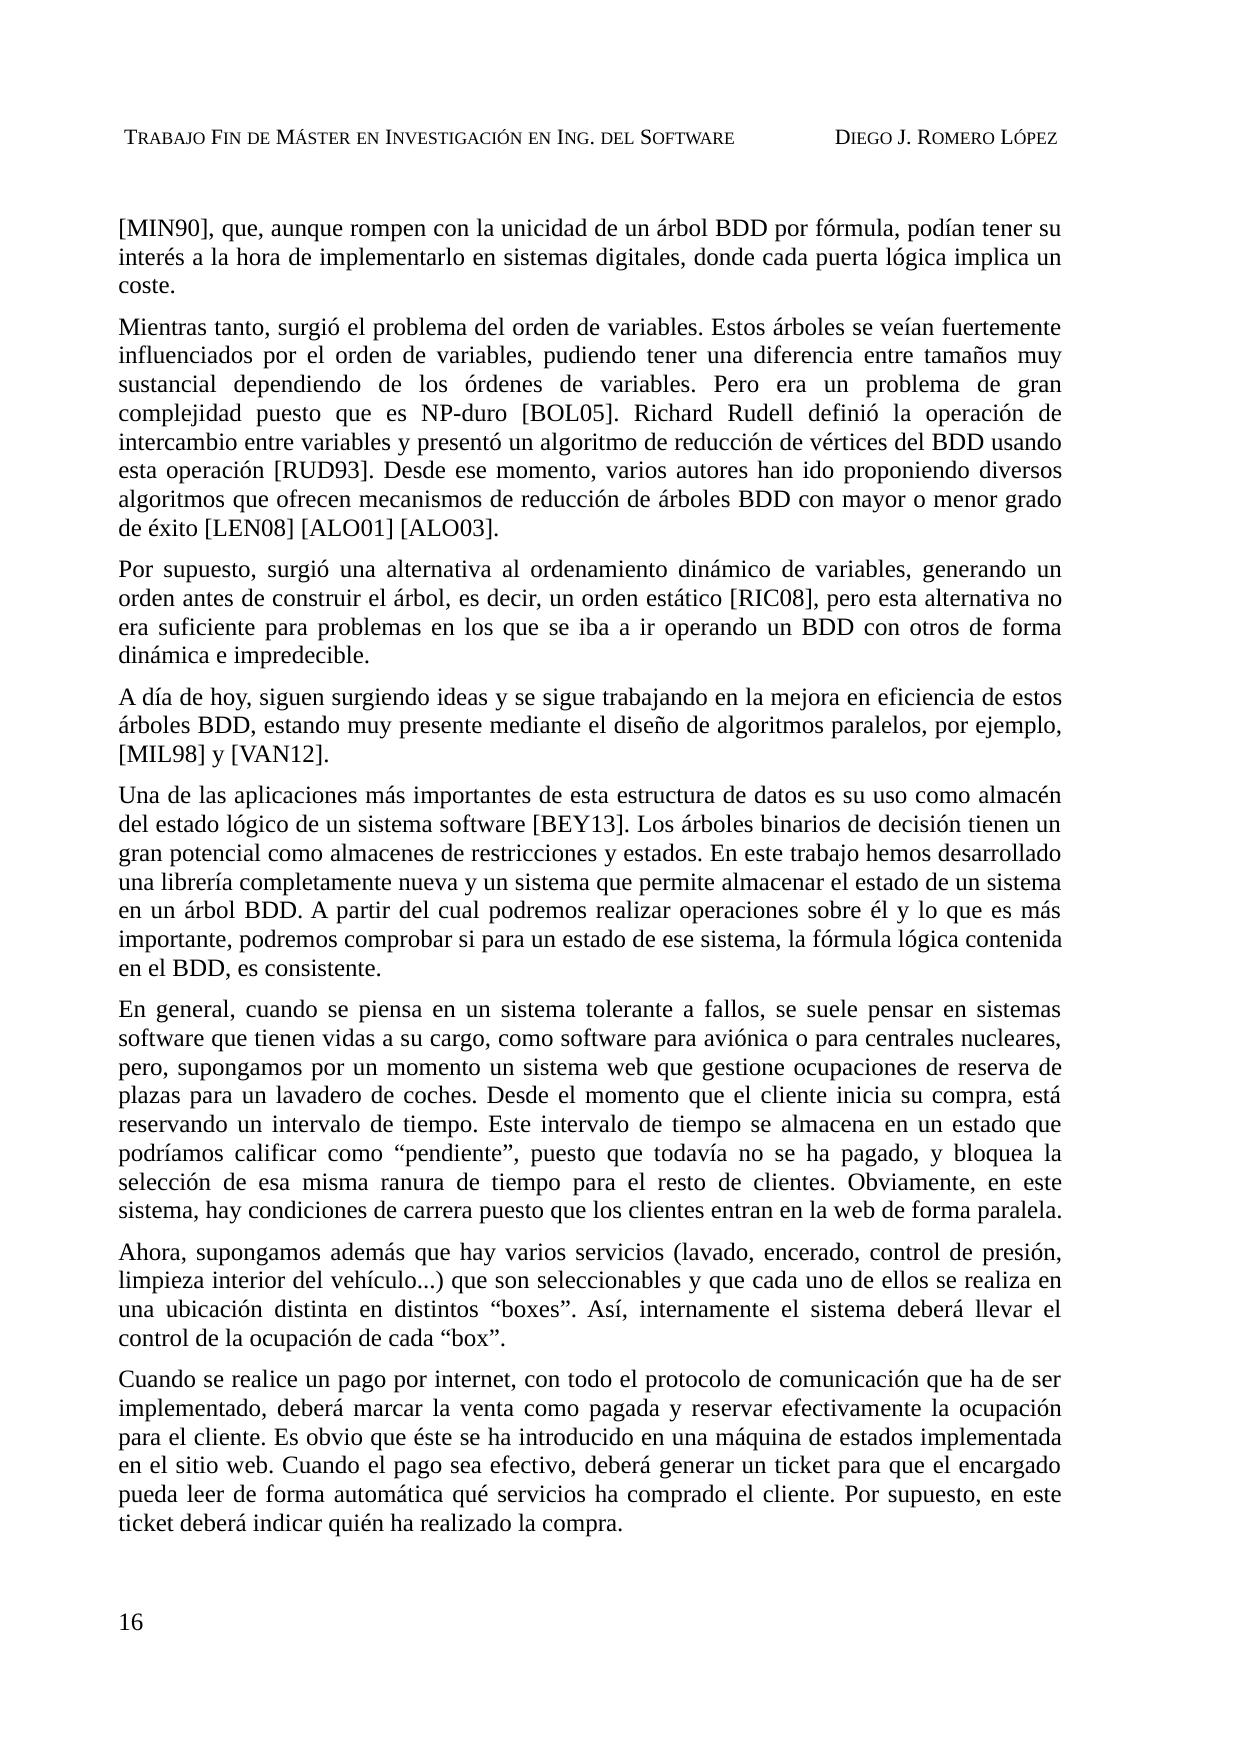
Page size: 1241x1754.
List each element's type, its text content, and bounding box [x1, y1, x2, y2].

text Cuando se realice un pago por internet, con todo el protocolo de comunicación que ha de ser implementado, deberá marcar la venta como pagada y reservar efectivamente la ocupación para el cliente. Es obvio que éste se ha introducido en una máquina de estados implementada en el sitio web. Cuando el pago sea efectivo, deberá generar un ticket para que el encargado pueda leer de forma automática qué servicios ha comprado el cliente. Por supuesto, en este ticket deberá indicar quién ha realizado la compra. [118, 1364, 1063, 1537]
text Una de las aplicaciones más importantes de esta estructura de datos es su uso como almacén del estado lógico de un sistema software [BEY13]. Los árboles binarios de decisión tienen un gran potencial como almacenes de restricciones y estados. En este trabajo hemos desarrollado una librería completamente nueva y un sistema que permite almacenar el estado de un sistema en un árbol BDD. A partir del cual podremos realizar operaciones sobre él y lo que es más importante, podremos comprobar si para un estado de ese sistema, la fórmula lógica contenida en el BDD, es consistente. [118, 781, 1063, 982]
text A día de hoy, siguen surgiendo ideas y se sigue trabajando en la mejora en eficiencia de estos árboles BDD, estando muy presente mediante el diseño de algoritmos paralelos, por ejemplo, [MIL98] y [VAN12]. [118, 682, 1063, 768]
text En general, cuando se piensa en un sistema tolerante a fallos, se suele pensar en sistemas software que tienen vidas a su cargo, como software para aviónica o para centrales nucleares, pero, supongamos por un momento un sistema web que gestione ocupaciones de reserva de plazas para un lavadero de coches. Desde el momento que el cliente inicia su compra, está reservando un intervalo de tiempo. Este intervalo de tiempo se almacena en un estado que podríamos calificar como “pendiente”, puesto que todavía no se ha pagado, y bloquea la selección de esa misma ranura de tiempo para el resto de clientes. Obviamente, en este sistema, hay condiciones de carrera puesto que los clientes entran en la web de forma paralela. [118, 994, 1063, 1224]
text Mientras tanto, surgió el problema del orden de variables. Estos árboles se veían fuertemente influenciados por el orden de variables, pudiendo tener una diferencia entre tamaños muy sustancial dependiendo de los órdenes de variables. Pero era un problema de gran complejidad puesto que es NP-duro [BOL05]. Richard Rudell definió la operación de intercambio entre variables y presentó un algoritmo de reducción de vértices del BDD usando esta operación [RUD93]. Desde ese momento, varios autores han ido proponiendo diversos algoritmos que ofrecen mecanismos de reducción de árboles BDD con mayor o menor grado de éxito [LEN08] [ALO01] [ALO03]. [118, 312, 1063, 542]
text Por supuesto, surgió una alternativa al ordenamiento dinámico de variables, generando un orden antes de construir el árbol, es decir, un orden estático [RIC08], pero esta alternativa no era suficiente para problemas en los que se iba a ir operando un BDD con otros de forma dinámica e impredecible. [118, 554, 1063, 669]
text Ahora, supongamos además que hay varios servicios (lavado, encerado, control de presión, limpieza interior del vehículo...) que son seleccionables y que cada uno de ellos se realiza en una ubicación distinta en distintos “boxes”. Así, internamente el sistema deberá llevar el control de la ocupación de cada “box”. [118, 1237, 1063, 1352]
text [MIN90], que, aunque rompen con la unicidad de un árbol BDD por fórmula, podían tener su interés a la hora de implementarlo en sistemas digitales, donde cada puerta lógica implica un coste. [118, 213, 1063, 299]
